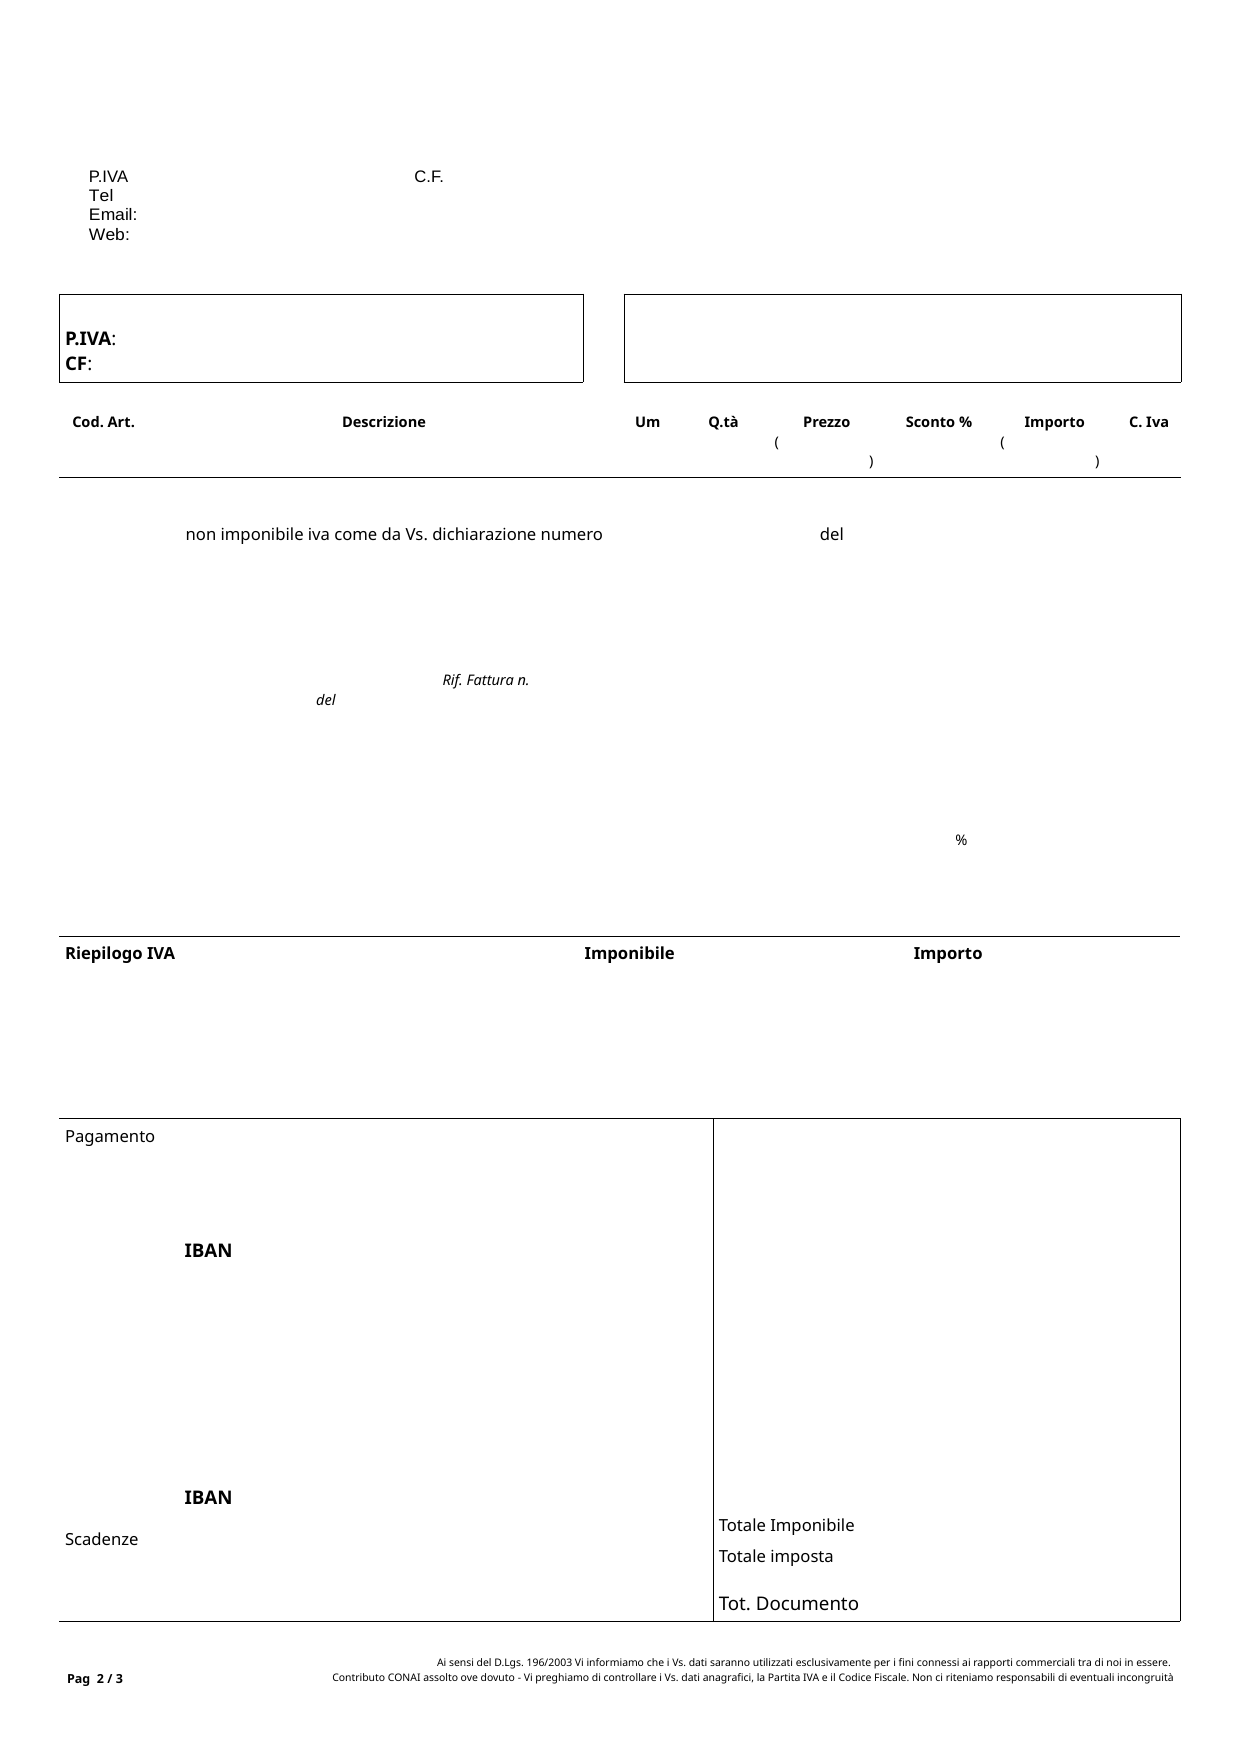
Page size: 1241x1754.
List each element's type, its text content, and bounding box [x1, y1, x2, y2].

table_header Sconto % [886, 406, 992, 477]
text <if test="o.fiscal_position and o.fiscal_position.is_tax_exemption"> [59, 478, 1181, 500]
table_header <line.uos_id and line.uos_id.name or ''> [620, 665, 679, 895]
table_header Prezzo (<o.currency_id.symbol or ''>) [768, 406, 886, 477]
text non imponibile iva come da Vs. dichiarazione numero <o.fiscal_position.number> del <o.fiscal_position.date and formatLang(o.fiscal_position.date,date=True) or ''> [59, 522, 1181, 568]
table_header <if test="line.quantity != 0.00"><line.invoice_line_tax_id and line.invoice_line_tax_id[0].description or ''></if> [1116, 665, 1181, 895]
text <ddt['description'] or ''> [59, 630, 1181, 647]
table_cell [584, 294, 624, 382]
table_header Importo (<o.currency_id.symbol or ''>) [992, 406, 1117, 477]
table_cell <o.partner_id.name or ''> <o.address_contact_id.street or ''> <o.address_contact_id.zip or ''> - <o.address_contact_id.city or ''> - <o.address_contact_id.province and str('('+o.address_contact_id.province.code+')') or ''> <o.address_contact_id.country_id.name> P.IVA: <o.partner_id.vat or ''> CF: <o.partner_id.fiscalcode or o.partner_id.vat or ''> [60, 295, 583, 382]
text <for each="line in ddt['lines']"> [59, 647, 1181, 664]
table_header <line.name or ''> <if test="line.advance_id">Rif. Fattura n. <line.advance_id.number> del <line.advance_id.date_invoice and formatLang(line.advance_id.date_invoice,date=True)></if> <if test="line.note"><line.note or ''></if> [148, 665, 620, 895]
table_header Descrizione [148, 406, 620, 477]
table_header C. Iva [1117, 406, 1181, 477]
table_header Cod. Art. [59, 406, 147, 477]
table_header <if test="line.quantity != 0.00"><("%1.0f" % line.quantity) or 0.00></if> [679, 665, 767, 895]
table_header <if test="line.quantity != 0.00"><italian_number(line.price_unit, precision=2)></if> [768, 665, 886, 895]
text </if> [59, 591, 1181, 613]
table_header Q.tà [679, 406, 767, 477]
table_cell <o.partner_id.name or ''> <o.address_invoice_id.street or ''> <o.address_invoice_id.zip or ''> - <o.address_invoice_id.city or ''> - <o.address_invoice_id.province and str('('+o.address_invoice_id.province.code+')') or ''> <o.address_invoice_id.country_id.name> [625, 295, 1181, 382]
table_header Um [620, 406, 679, 477]
table_header <if test="line.quantity != 0.00"><if test="line.discount > 0"><formatLang(line.discount,digits=0)>%</if></if> [886, 665, 992, 895]
text <for each="ddt in invoice_tree(o.invoice_line)"> [59, 613, 1181, 630]
table_header <line.product_id and line.product_id.code or ''> [59, 665, 147, 895]
table_header <if test="line.quantity != 0.00"><italian_number(line.price_subtotal, precision=2)></if> [992, 665, 1116, 895]
